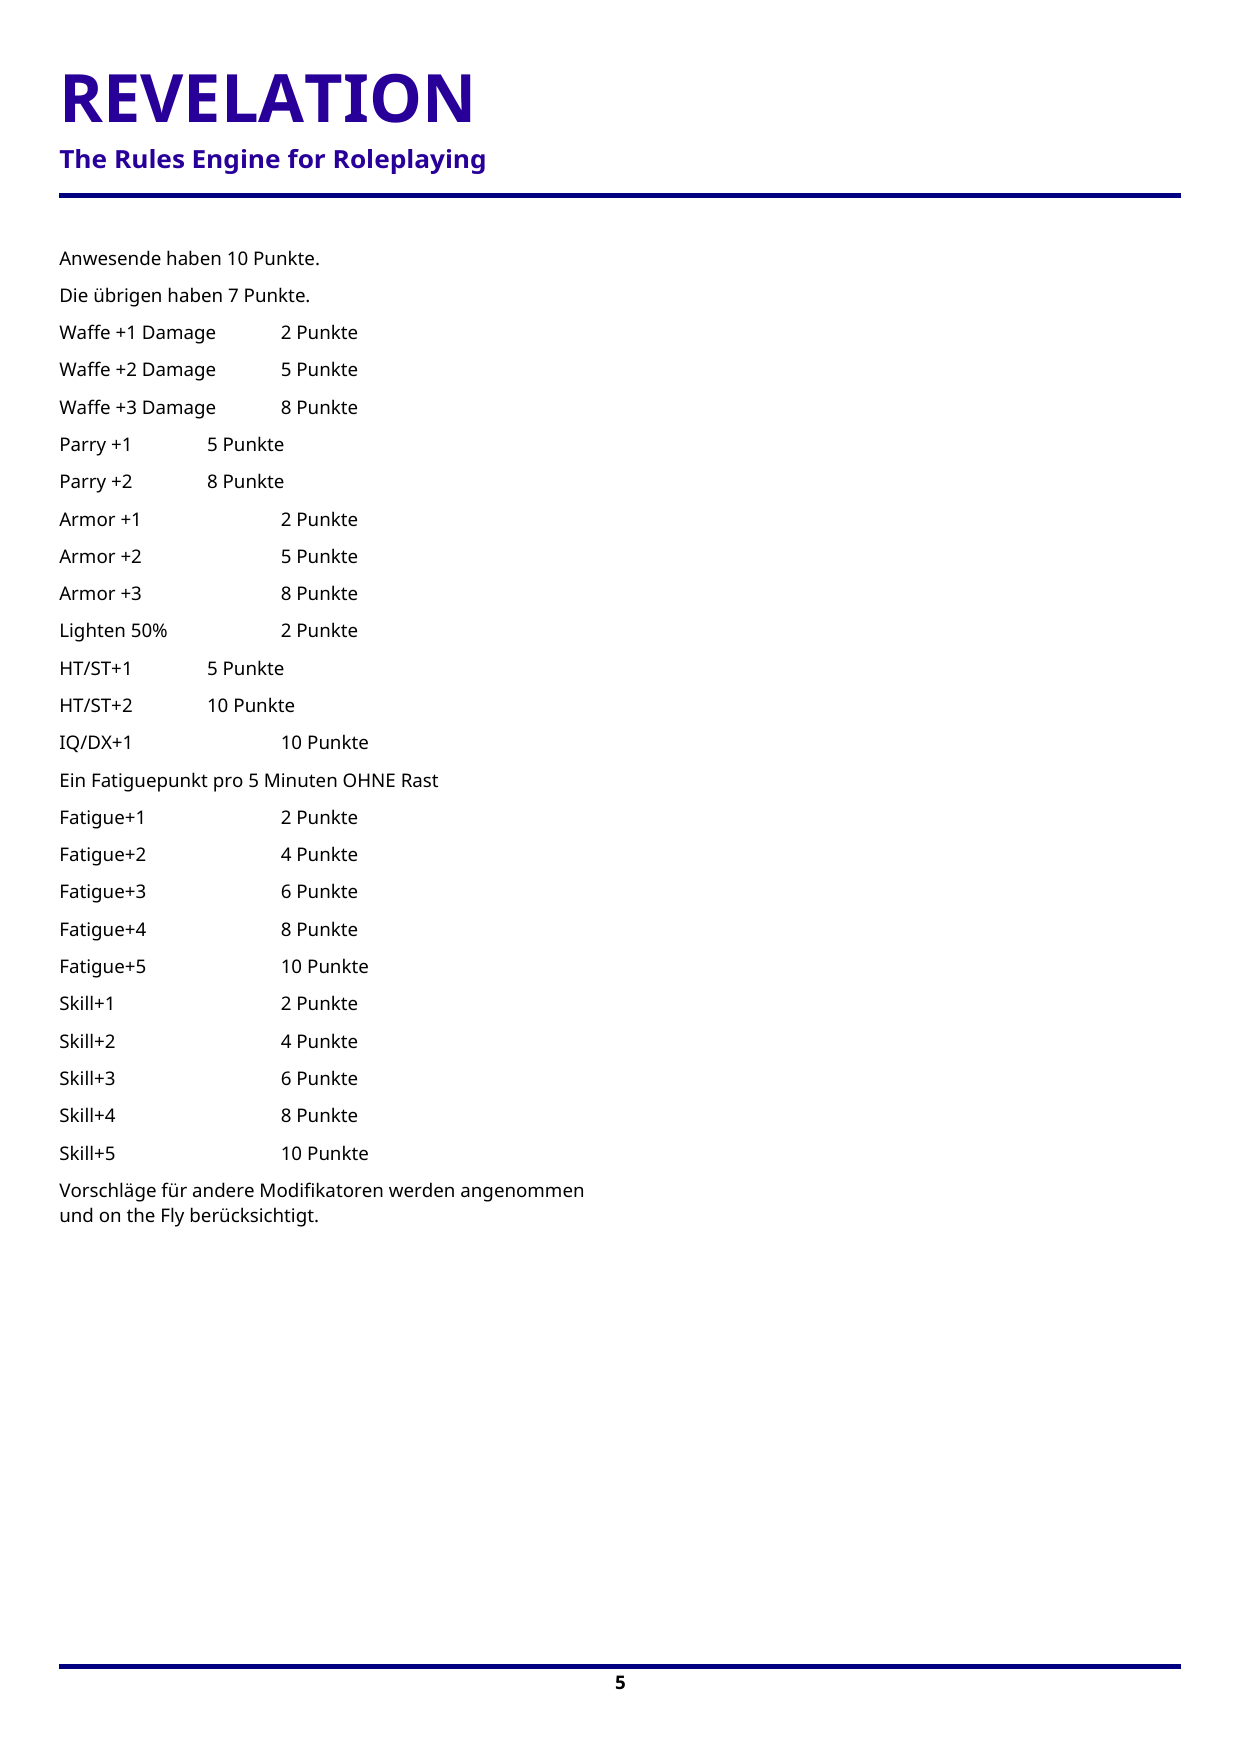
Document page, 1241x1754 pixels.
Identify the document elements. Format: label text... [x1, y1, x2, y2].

text Vorschläge für andere Modifikatoren werden angenommen und on the Fly berücksichtigt. [59, 1177, 611, 1228]
text Waffe +1 Damage 2 Punkte [59, 319, 611, 345]
text Parry +2 8 Punkte [59, 468, 611, 494]
text Lighten 50% 2 Punkte [59, 618, 611, 643]
text Skill+2 4 Punkte [59, 1028, 611, 1053]
text Waffe +2 Damage 5 Punkte [59, 357, 611, 382]
text Ein Fatiguepunkt pro 5 Minuten OHNE Rast [59, 767, 611, 792]
text Skill+1 2 Punkte [59, 991, 611, 1016]
text Parry +1 5 Punkte [59, 431, 611, 457]
text HT/ST+1 5 Punkte [59, 655, 611, 681]
text Skill+4 8 Punkte [59, 1102, 611, 1128]
text HT/ST+2 10 Punkte [59, 692, 611, 718]
text Fatigue+2 4 Punkte [59, 841, 611, 867]
text Fatigue+4 8 Punkte [59, 916, 611, 942]
text Waffe +3 Damage 8 Punkte [59, 394, 611, 419]
text IQ/DX+1 10 Punkte [59, 729, 611, 755]
text Skill+5 10 Punkte [59, 1140, 611, 1165]
text Armor +1 2 Punkte [59, 506, 611, 531]
text Armor +3 8 Punkte [59, 580, 611, 606]
text Fatigue+3 6 Punkte [59, 879, 611, 904]
text Armor +2 5 Punkte [59, 543, 611, 569]
text Fatigue+1 2 Punkte [59, 804, 611, 830]
text Skill+3 6 Punkte [59, 1065, 611, 1091]
text Die übrigen haben 7 Punkte. [59, 282, 611, 308]
text Anwesende haben 10 Punkte. [59, 245, 611, 270]
text Fatigue+5 10 Punkte [59, 953, 611, 979]
